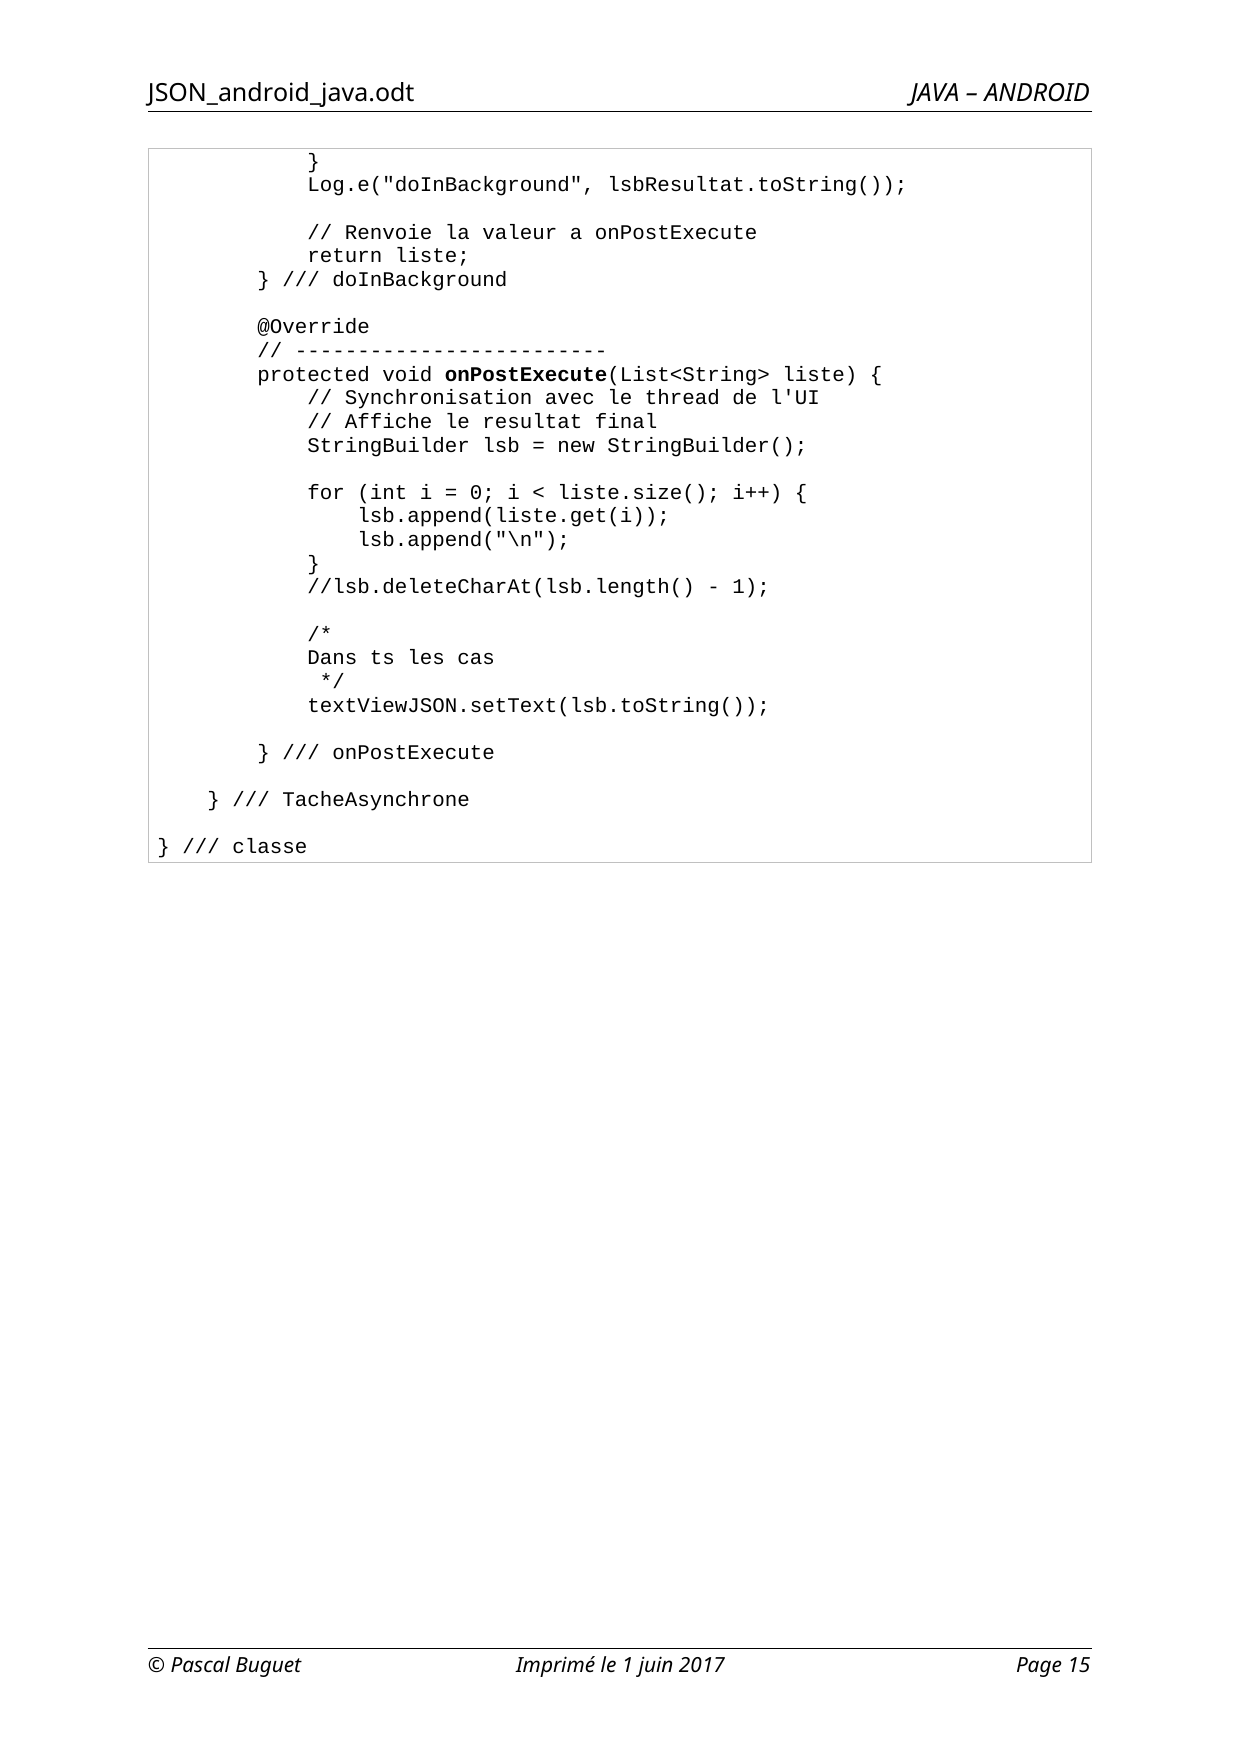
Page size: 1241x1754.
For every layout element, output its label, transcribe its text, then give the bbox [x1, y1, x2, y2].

text */ [149, 668, 1091, 692]
text /* [149, 621, 1091, 644]
text Dans ts les cas [149, 644, 1091, 668]
text lsb.append("\n"); [149, 526, 1091, 550]
text protected void onPostExecute(List<String> liste) { [149, 361, 1091, 384]
text } [149, 550, 1091, 573]
text } /// doInBackground [149, 266, 1091, 289]
text // ------------------------- [149, 337, 1091, 361]
text textViewJSON.setText(lsb.toString()); [149, 692, 1091, 715]
text //lsb.deleteCharAt(lsb.length() - 1); [149, 573, 1091, 597]
text StringBuilder lsb = new StringBuilder(); [149, 431, 1091, 455]
text // Synchronisation avec le thread de l'UI [149, 384, 1091, 408]
text } /// TacheAsynchrone [149, 786, 1091, 810]
text } [149, 149, 1091, 171]
text } /// onPostExecute [149, 739, 1091, 762]
text // Renvoie la valeur a onPostExecute [149, 219, 1091, 242]
text @Override [149, 313, 1091, 337]
text lsb.append(liste.get(i)); [149, 502, 1091, 526]
text // Affiche le resultat final [149, 408, 1091, 431]
text Log.e("doInBackground", lsbResultat.toString()); [149, 171, 1091, 195]
text for (int i = 0; i < liste.size(); i++) { [149, 479, 1091, 502]
text } /// classe [149, 833, 1091, 862]
text return liste; [149, 242, 1091, 266]
